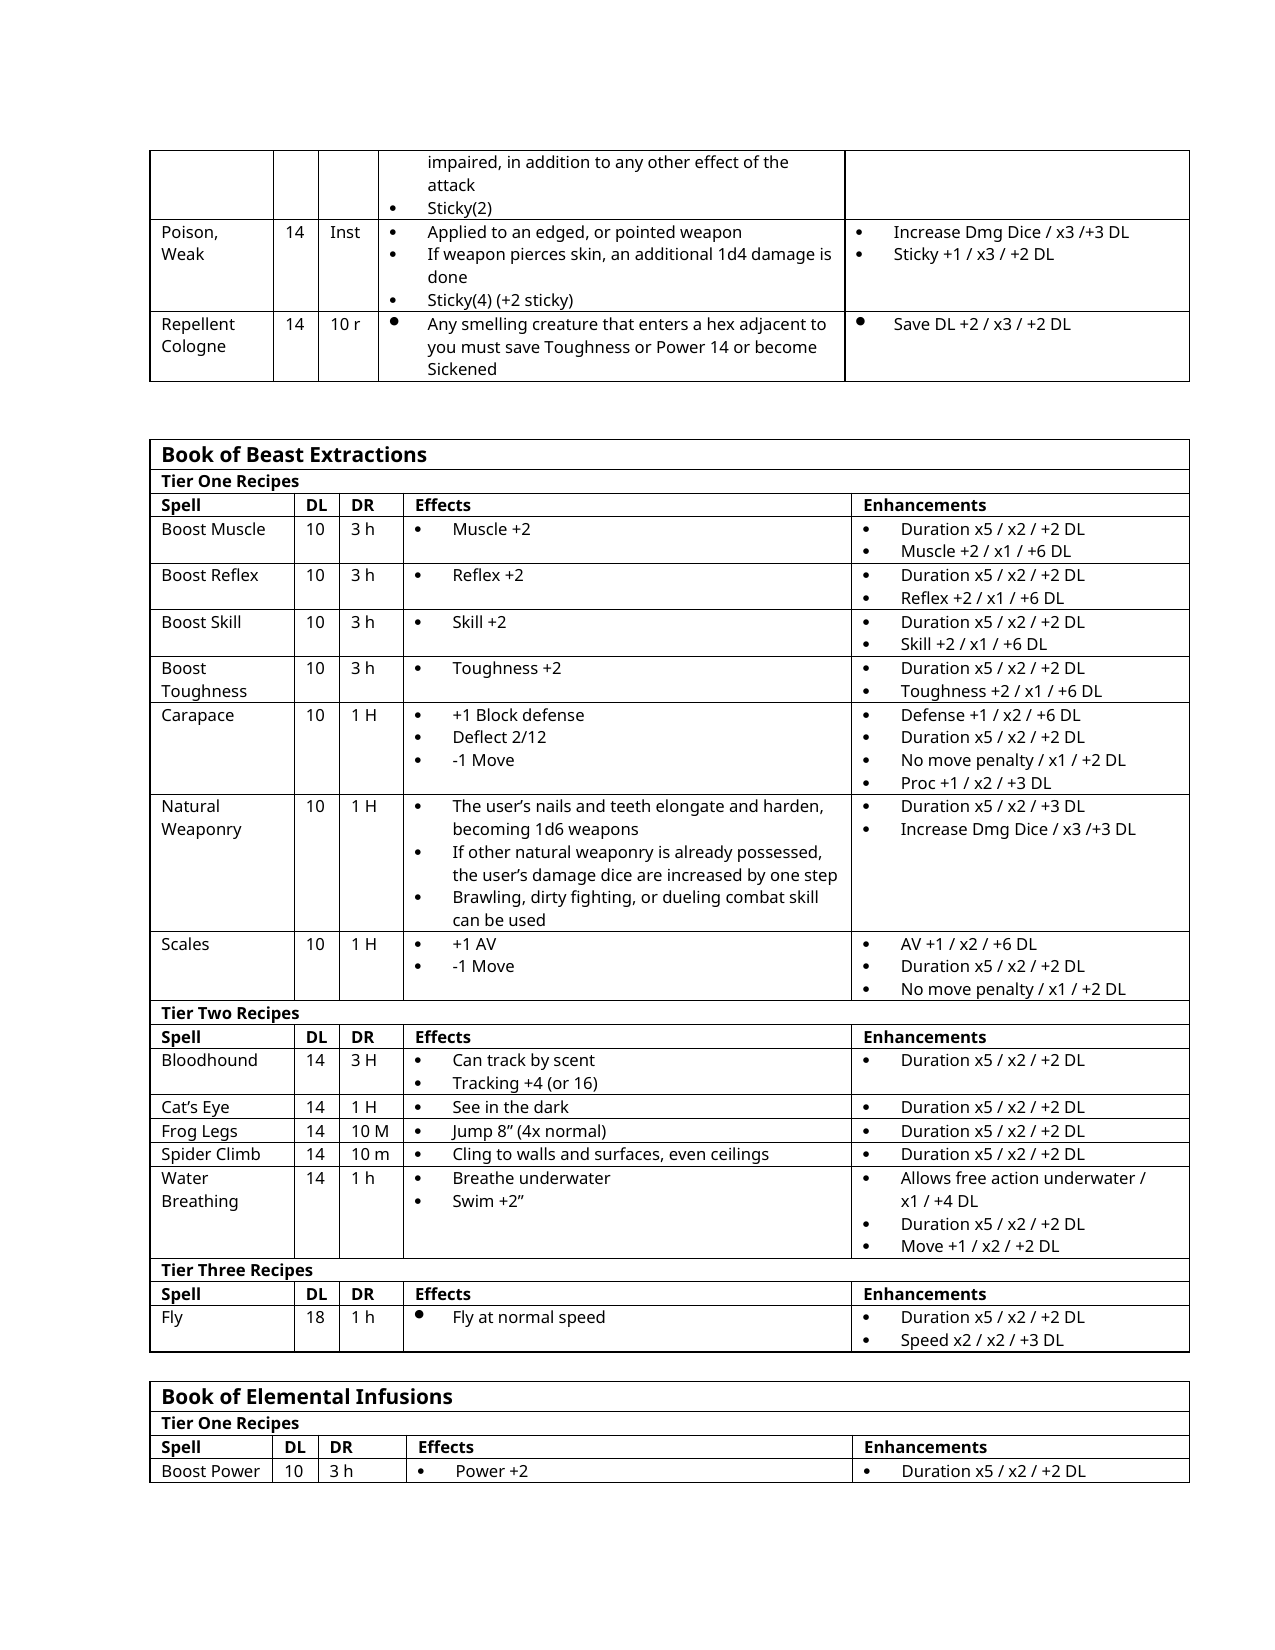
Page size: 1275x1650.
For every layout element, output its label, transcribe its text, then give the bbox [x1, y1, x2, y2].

table_cell 10 [295, 564, 339, 609]
table_cell Spell [151, 1282, 294, 1305]
table_cell Tier Three Recipes [151, 1259, 1189, 1281]
table_cell DL [273, 1436, 318, 1458]
table_cell Natural Weaponry [151, 795, 294, 931]
table_cell DR [340, 1282, 403, 1305]
table_cell Fly [151, 1306, 294, 1351]
table_cell 3 H [340, 1049, 403, 1094]
table_cell [846, 151, 1189, 219]
table_cell 3 h [340, 517, 403, 563]
table_cell Effects [404, 494, 851, 516]
table_cell Spider Climb [151, 1143, 294, 1166]
table_header Book of Elemental Infusions [151, 1382, 1189, 1411]
table_cell 10 [295, 703, 339, 794]
table_cell Duration x5 / x2 / +2 DL [852, 1095, 1189, 1118]
table_cell +1 AV -1 Move [404, 932, 851, 1000]
table_cell See in the dark [404, 1095, 851, 1118]
table_cell Duration x5 / x2 / +2 DL Reflex +2 / x1 / +6 DL [852, 564, 1189, 609]
table_cell 10 [273, 1459, 318, 1482]
table_cell Spell [151, 1436, 272, 1458]
table_cell 10 [295, 932, 339, 1000]
table_cell Jump 8” (4x normal) [404, 1119, 851, 1142]
table_cell Power +2 [407, 1459, 852, 1482]
table_cell Any smelling creature that enters a hex adjacent to you must save Toughness or Power 14 or become Sickened [379, 312, 844, 381]
table_cell Enhancements [852, 494, 1189, 516]
table_cell Boost Muscle [151, 517, 294, 563]
table_cell Enhancements [853, 1436, 1189, 1458]
table_cell Effects [404, 1282, 851, 1305]
table_cell Tier One Recipes [151, 1412, 1189, 1434]
table_cell Save DL +2 / x3 / +2 DL [846, 312, 1189, 381]
table_cell 3 h [319, 1459, 406, 1482]
table_cell 14 [274, 220, 318, 311]
table_cell 3 h [340, 564, 403, 609]
table_cell Carapace [151, 703, 294, 794]
table_cell DL [295, 494, 339, 516]
table_cell [151, 151, 273, 219]
table_cell The user’s nails and teeth elongate and harden, becoming 1d6 weapons If other natural weaponry is already possessed, the user’s damage dice are increased by one step Brawling, dirty fighting, or dueling combat skill can be used [404, 795, 851, 931]
table_cell Duration x5 / x2 / +2 DL Skill +2 / x1 / +6 DL [852, 610, 1189, 656]
table_cell Spell [151, 494, 294, 516]
table_cell Water Breathing [151, 1167, 294, 1257]
table_cell Skill +2 [404, 610, 851, 656]
table_cell 14 [295, 1095, 339, 1118]
table_cell 3 h [340, 610, 403, 656]
table_cell 10 r [319, 312, 378, 381]
table_cell Boost Skill [151, 610, 294, 656]
table_cell 10 [295, 610, 339, 656]
table_cell Cling to walls and surfaces, even ceilings [404, 1143, 851, 1166]
table_cell 3 h [340, 657, 403, 702]
table_cell [274, 151, 318, 219]
table_cell 10 [295, 517, 339, 563]
table_cell Enhancements [852, 1282, 1189, 1305]
table_cell DL [295, 1282, 339, 1305]
table_cell Muscle +2 [404, 517, 851, 563]
table_cell 1 H [340, 795, 403, 931]
table_cell Duration x5 / x2 / +2 DL Speed x2 / x2 / +3 DL [852, 1306, 1189, 1351]
table_cell Bloodhound [151, 1049, 294, 1094]
table_cell Fly at normal speed [404, 1306, 851, 1351]
table_cell Breathe underwater Swim +2” [404, 1167, 851, 1257]
table_cell Tier One Recipes [151, 470, 1189, 492]
table_cell Spell [151, 1025, 294, 1048]
table_cell Cat’s Eye [151, 1095, 294, 1118]
table_cell Duration x5 / x2 / +2 DL Toughness +2 / x1 / +6 DL [852, 657, 1189, 702]
table_cell Can track by scent Tracking +4 (or 16) [404, 1049, 851, 1094]
table_cell Inst [319, 220, 378, 311]
table_cell DL [295, 1025, 339, 1048]
table_cell Duration x5 / x2 / +2 DL [852, 1119, 1189, 1142]
table_cell 10 M [340, 1119, 403, 1142]
table_cell 14 [274, 312, 318, 381]
table_cell 1 H [340, 1095, 403, 1118]
table_cell Boost Toughness [151, 657, 294, 702]
table_cell Tier Two Recipes [151, 1001, 1189, 1024]
table_cell Increase Dmg Dice / x3 /+3 DL Sticky +1 / x3 / +2 DL [846, 220, 1189, 311]
table_cell Boost Power [151, 1459, 272, 1482]
table_cell 1 h [340, 1306, 403, 1351]
table_cell Duration x5 / x2 / +2 DL Muscle +2 / x1 / +6 DL [852, 517, 1189, 563]
table_cell 1 H [340, 932, 403, 1000]
table_cell Poison, Weak [151, 220, 273, 311]
table_cell Duration x5 / x2 / +2 DL [852, 1049, 1189, 1094]
table_cell 1 h [340, 1167, 403, 1257]
table_cell 10 [295, 795, 339, 931]
table_cell Defense +1 / x2 / +6 DL Duration x5 / x2 / +2 DL No move penalty / x1 / +2 DL Proc +1 / x2 / +3 DL [852, 703, 1189, 794]
table_cell [319, 151, 378, 219]
table_cell 14 [295, 1167, 339, 1257]
table_cell 10 [295, 657, 339, 702]
table_cell Repellent Cologne [151, 312, 273, 381]
table_cell Frog Legs [151, 1119, 294, 1142]
table_cell Effects [404, 1025, 851, 1048]
table_cell 14 [295, 1143, 339, 1166]
table_cell DR [319, 1436, 406, 1458]
table_cell 14 [295, 1119, 339, 1142]
table_cell Duration x5 / x2 / +3 DL Increase Dmg Dice / x3 /+3 DL [852, 795, 1189, 931]
table_cell DR [340, 1025, 403, 1048]
table_cell AV +1 / x2 / +6 DL Duration x5 / x2 / +2 DL No move penalty / x1 / +2 DL [852, 932, 1189, 1000]
table_cell +1 Block defense Deflect 2/12 -1 Move [404, 703, 851, 794]
table_cell Boost Reflex [151, 564, 294, 609]
table_cell Scales [151, 932, 294, 1000]
table_cell Toughness +2 [404, 657, 851, 702]
table_cell DR [340, 494, 403, 516]
table_cell Reflex +2 [404, 564, 851, 609]
table_cell Allows free action underwater / x1 / +4 DL Duration x5 / x2 / +2 DL Move +1 / x2 / +2 DL [852, 1167, 1189, 1257]
table_cell 18 [295, 1306, 339, 1351]
table_cell 14 [295, 1049, 339, 1094]
table_cell 1 H [340, 703, 403, 794]
table_cell Enhancements [852, 1025, 1189, 1048]
table_cell Duration x5 / x2 / +2 DL [852, 1143, 1189, 1166]
table_cell impaired, in addition to any other effect of the attack Sticky(2) [379, 151, 844, 219]
table_cell Applied to an edged, or pointed weapon If weapon pierces skin, an additional 1d4 damage is done Sticky(4) (+2 sticky) [379, 220, 844, 311]
table_header Book of Beast Extractions [151, 440, 1189, 469]
table_cell Duration x5 / x2 / +2 DL Power +2 / x1 / +6 DL [853, 1459, 1189, 1482]
table_cell Effects [407, 1436, 852, 1458]
table_cell 10 m [340, 1143, 403, 1166]
